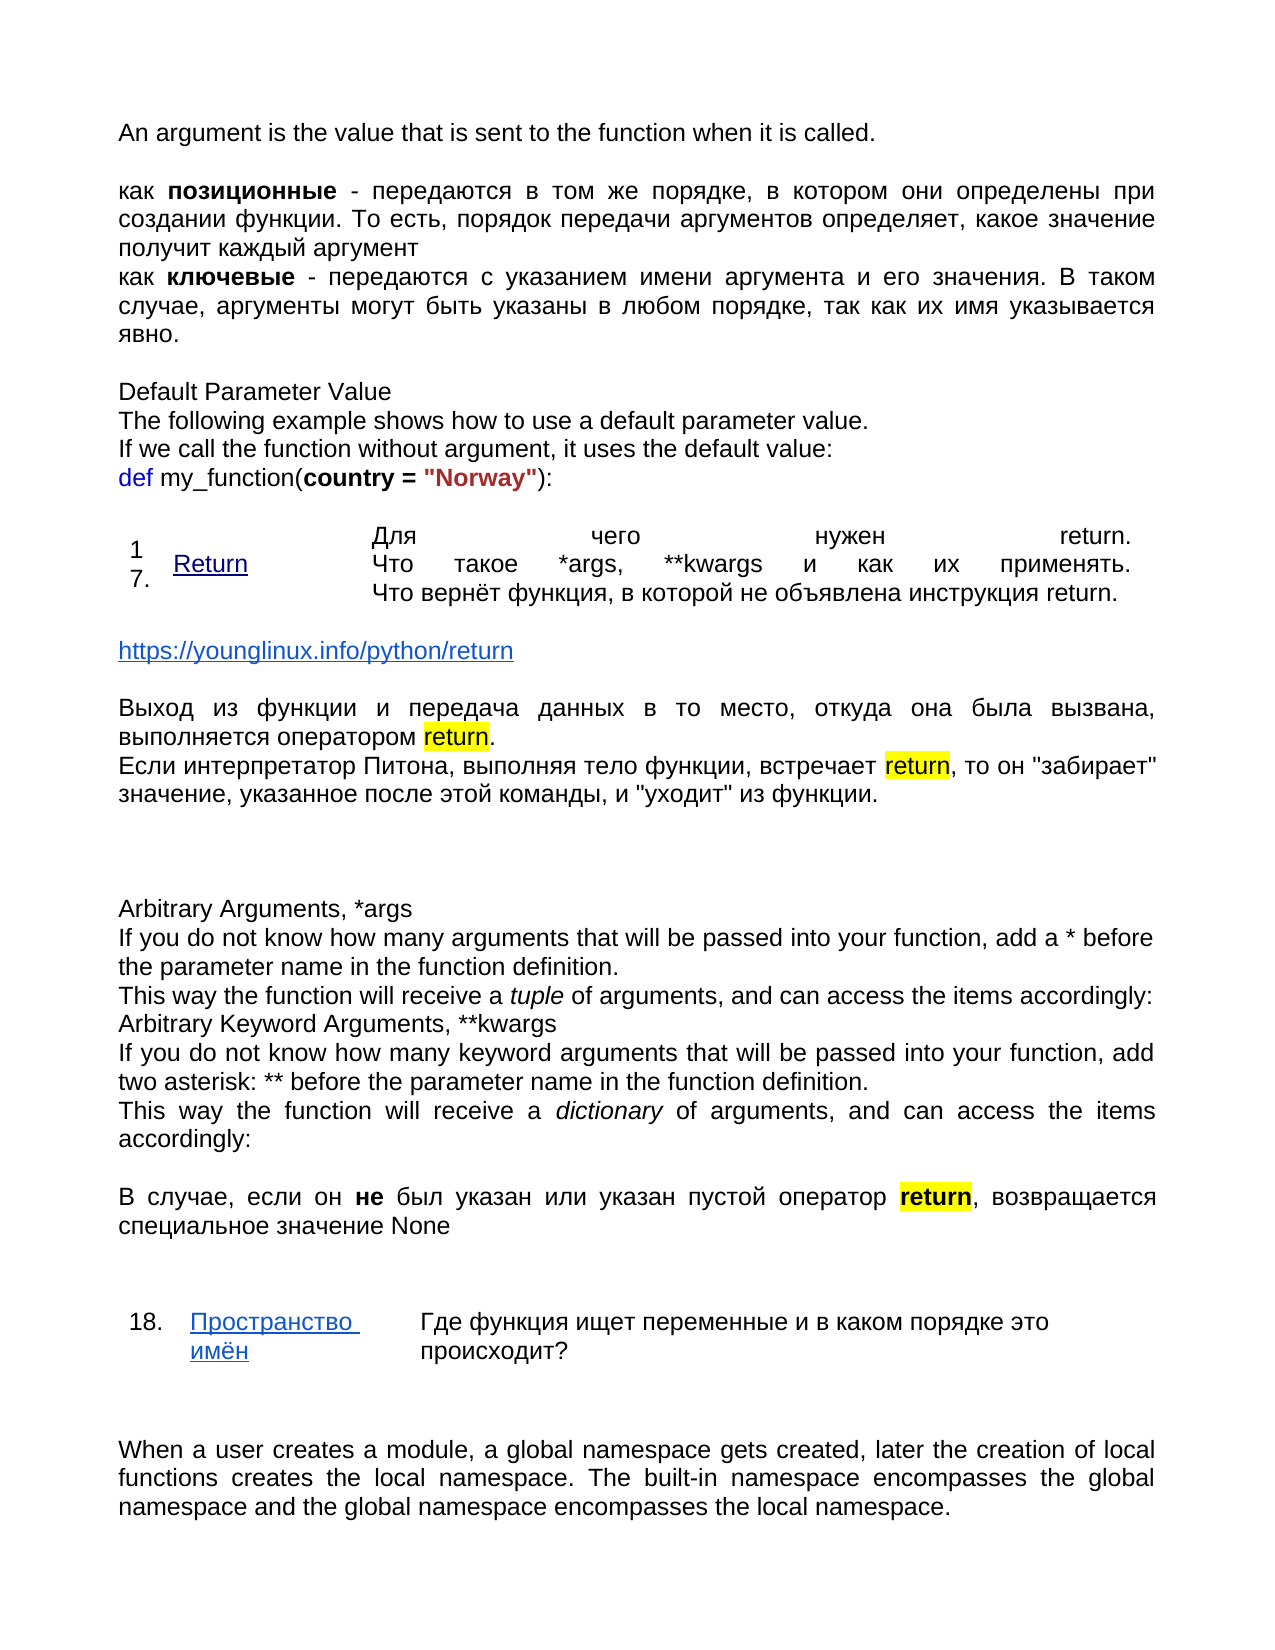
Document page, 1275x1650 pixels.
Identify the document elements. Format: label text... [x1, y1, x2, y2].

text Arbitrary Arguments, *args [118, 894, 1157, 923]
text If we call the function without argument, it uses the default value: [118, 434, 1157, 463]
table_header Для чего нужен return. Что такое *args, **kwargs и как их применять. Что вернёт функция, в которой не объявлена инструкция return. [360, 521, 1143, 607]
table_header Return [162, 521, 360, 607]
text Default Parameter Value [118, 377, 1157, 406]
text An argument is the value that is sent to the function when it is called. [118, 118, 1157, 147]
table_header 18. [118, 1297, 179, 1377]
text When a user creates a module, a global namespace gets created, later the creation of local functions creates the local namespace. The built-in namespace encompasses the global namespace and the global namespace encompasses the local namespace. [118, 1434, 1157, 1521]
table_header Где функция ищет переменные и в каком порядке это происходит? [410, 1297, 1120, 1377]
text https://younglinux.info/python/return [118, 636, 1157, 664]
text как позиционные - передаются в том же порядке, в котором они определены при создании функции. То есть, порядок передачи аргументов определяет, какое значение получит каждый аргумент [118, 176, 1157, 262]
text Выход из функции и передача данных в то место, откуда она была вызвана, выполняется оператором return. [118, 693, 1157, 751]
text def my_function(country = "Norway"): [118, 463, 1157, 492]
text This way the function will receive a dictionary of arguments, and can access the items accordingly: [118, 1096, 1157, 1153]
text If you do not know how many arguments that will be passed into your function, add a * before the parameter name in the function definition. [118, 923, 1157, 981]
text Если интерпретатор Питона, выполняя тело функции, встречает return, то он "забирает" значение, указанное после этой команды, и "уходит" из функции. [118, 751, 1157, 808]
text This way the function will receive a tuple of arguments, and can access the items accordingly: [118, 981, 1157, 1009]
text The following example shows how to use a default parameter value. [118, 406, 1157, 434]
table_header Пространство имён [180, 1297, 410, 1377]
text Arbitrary Keyword Arguments, **kwargs [118, 1009, 1157, 1038]
text В случае, если он не был указан или указан пустой оператор return, возвращается специальное значение None [118, 1182, 1157, 1239]
text как ключевые - передаются с указанием имени аргумента и его значения. В таком случае, аргументы могут быть указаны в любом порядке, так как их имя указывается явно. [118, 262, 1157, 348]
table_header 17. [118, 521, 162, 607]
text If you do not know how many keyword arguments that will be passed into your function, add two asterisk: ** before the parameter name in the function definition. [118, 1038, 1157, 1096]
